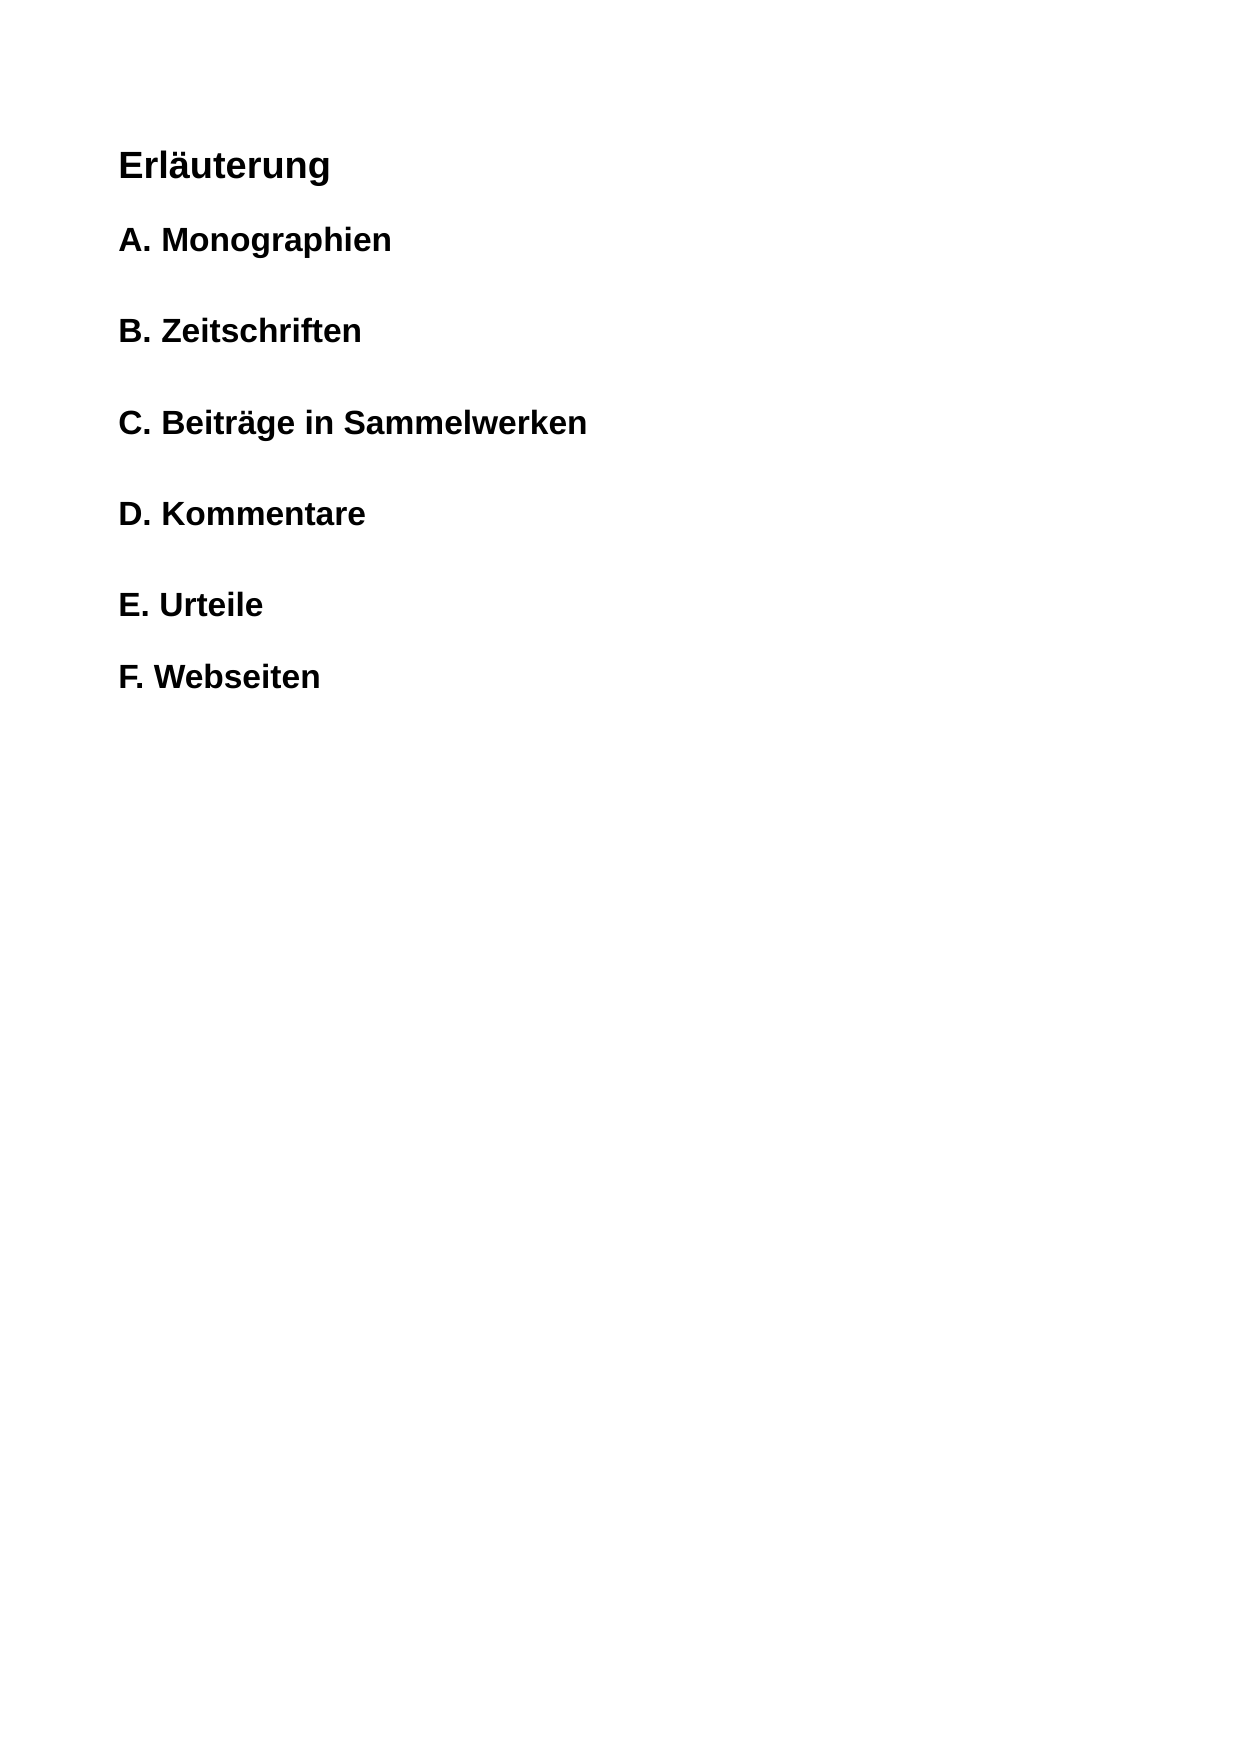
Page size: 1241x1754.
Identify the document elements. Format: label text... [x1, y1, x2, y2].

subtitle Monographien [118, 220, 1122, 259]
subtitle Erläuterung [118, 143, 1122, 187]
subtitle Urteile [118, 585, 1122, 624]
subtitle Zeitschriften [118, 311, 1122, 350]
subtitle Kommentare [118, 494, 1122, 532]
subtitle Beiträge in Sammelwerken [118, 403, 1122, 441]
subtitle Webseiten [118, 657, 1122, 696]
